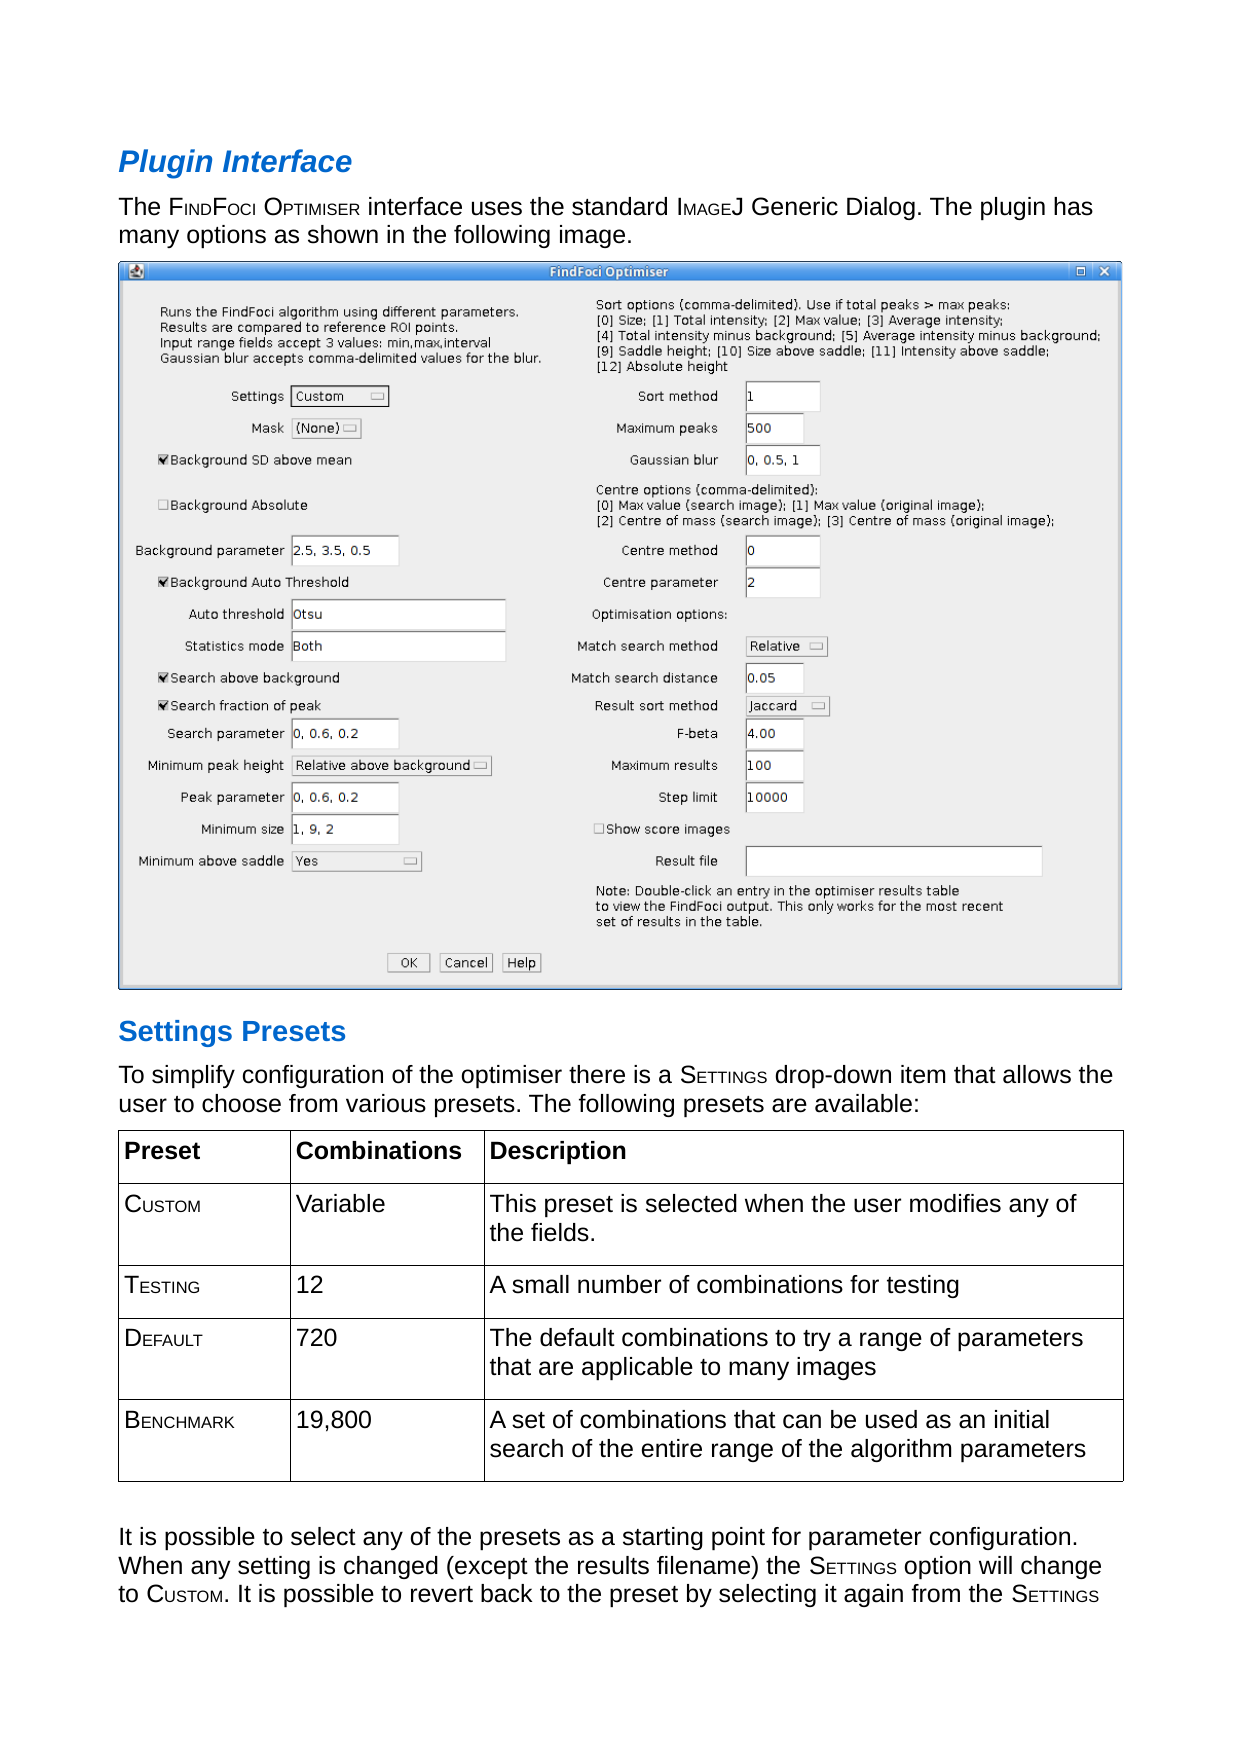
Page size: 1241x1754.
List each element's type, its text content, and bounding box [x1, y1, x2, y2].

text It is possible to select any of the presets as a starting point for parameter configuration. When any setting is changed (except the results filename) the Settings option will change to Custom. It is possible to revert back to the preset by selecting it again from the Settings [118, 1522, 1122, 1608]
table_header Description [485, 1131, 1123, 1183]
table_cell Default [119, 1319, 290, 1399]
table_cell 19,800 [291, 1400, 484, 1481]
table_cell Benchmark [119, 1400, 290, 1481]
table_cell Custom [119, 1184, 290, 1265]
picture [118, 261, 1123, 990]
table_cell A small number of combinations for testing [485, 1266, 1123, 1317]
table_cell Testing [119, 1266, 290, 1317]
subtitle Settings Presets [118, 1014, 1122, 1048]
text The FindFoci Optimiser interface uses the standard ImageJ Generic Dialog. The plugin has many options as shown in the following image. [118, 192, 1122, 249]
subtitle Plugin Interface [118, 143, 1122, 179]
table_cell The default combinations to try a range of parameters that are applicable to many images [485, 1319, 1123, 1399]
table_cell Variable [291, 1184, 484, 1265]
table_cell 720 [291, 1319, 484, 1399]
table_header Preset [119, 1131, 290, 1183]
table_header Combinations [291, 1131, 484, 1183]
text To simplify configuration of the optimiser there is a Settings drop-down item that allows the user to choose from various presets. The following presets are available: [118, 1060, 1122, 1118]
table_cell 12 [291, 1266, 484, 1317]
table_cell This preset is selected when the user modifies any of the fields. [485, 1184, 1123, 1265]
table_cell A set of combinations that can be used as an initial search of the entire range of the algorithm parameters [485, 1400, 1123, 1481]
